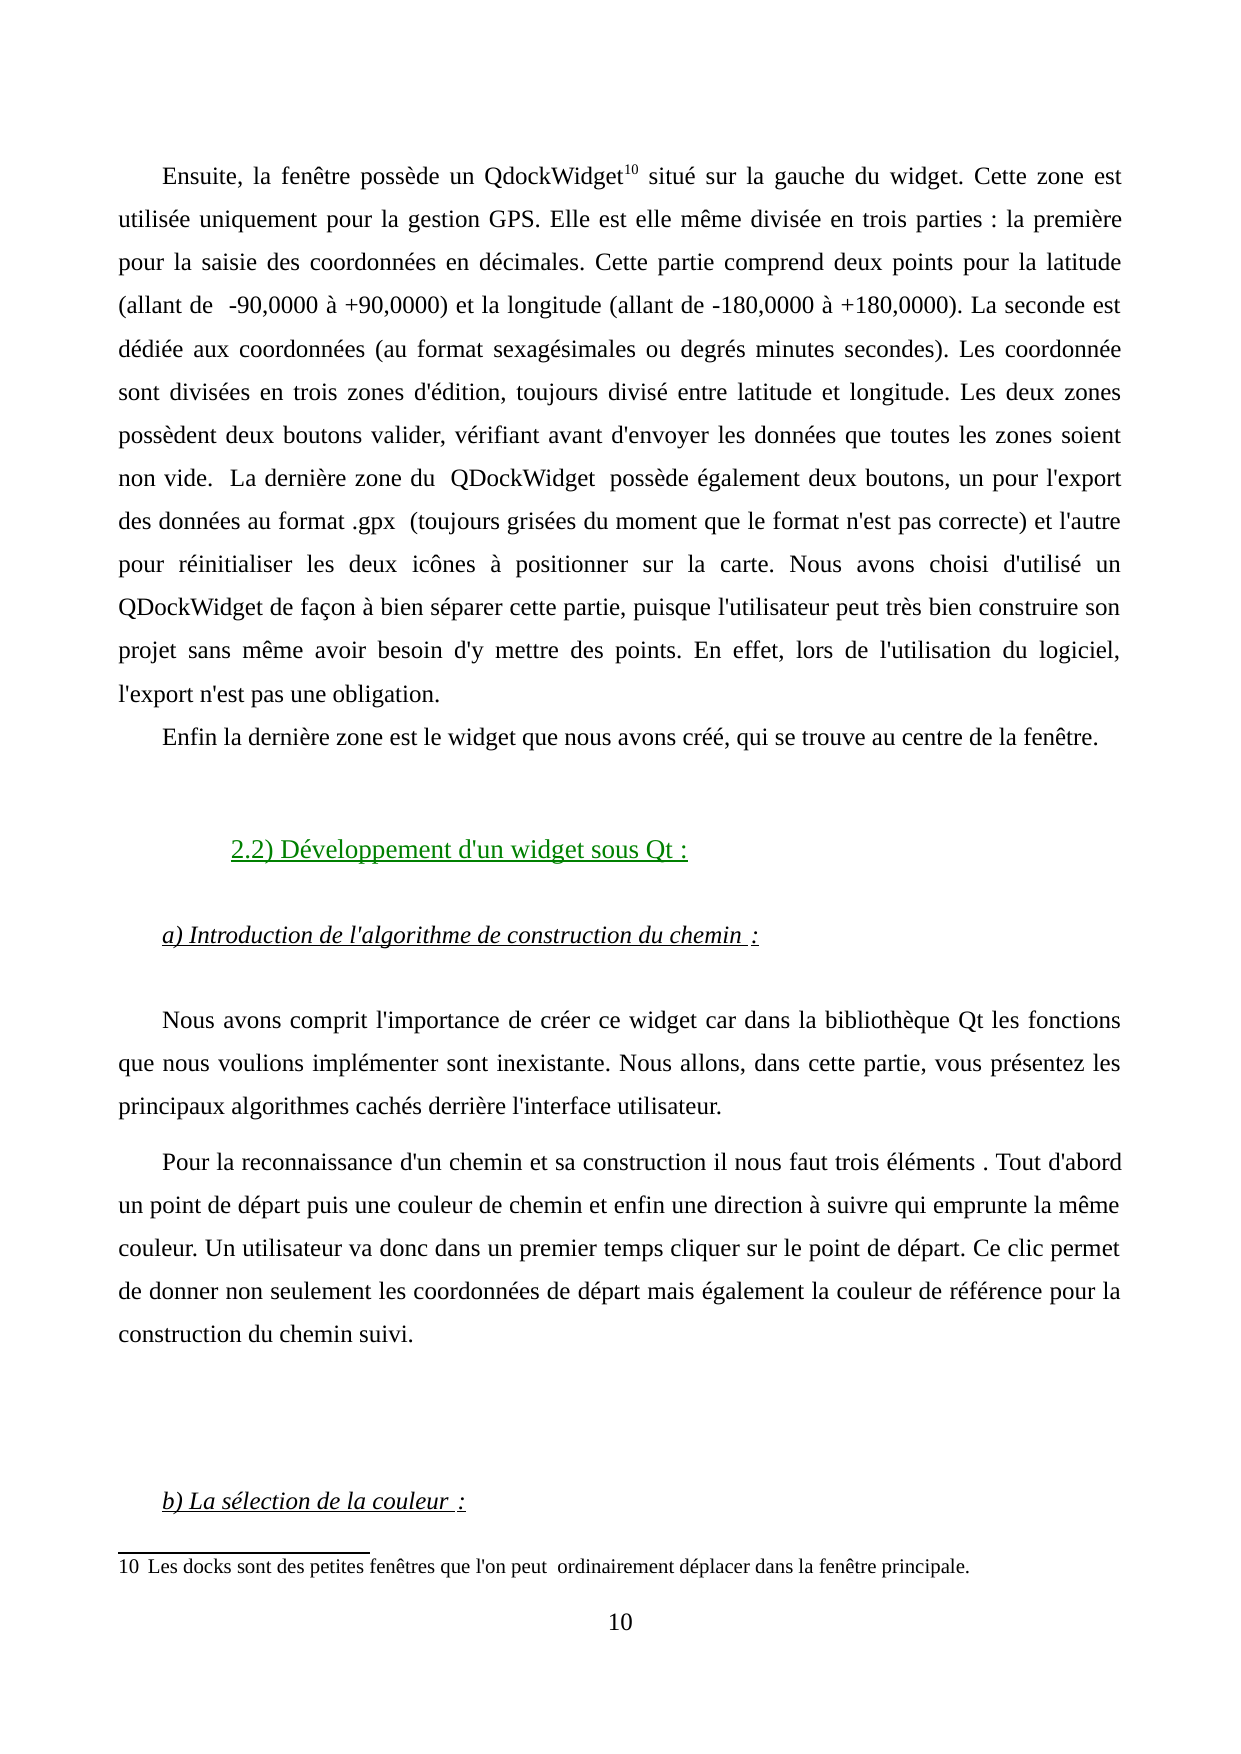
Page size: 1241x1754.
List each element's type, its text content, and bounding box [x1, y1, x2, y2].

text b) La sélection de la couleur : [118, 1486, 1122, 1515]
text Nous avons comprit l'importance de créer ce widget car dans la bibliothèque Qt les fonctions que nous voulions implémenter sont inexistante. Nous allons, dans cette partie, vous présentez les principaux algorithmes cachés derrière l'interface utilisateur. [118, 1005, 1122, 1120]
text Les docks sont des petites fenêtres que l'on peut ordinairement déplacer dans la fenêtre principale. [118, 1553, 1122, 1578]
text a) Introduction de l'algorithme de construction du chemin : [118, 918, 1122, 949]
text Ensuite, la fenêtre possède un QdockWidget situé sur la gauche du widget. Cette zone est utilisée uniquement pour la gestion GPS. Elle est elle même divisée en trois parties : la première pour la saisie des coordonnées en décimales. Cette partie comprend deux points pour la latitude (allant de -90,0000 à +90,0000) et la longitude (allant de -180,0000 à +180,0000). La seconde est dédiée aux coordonnées (au format sexagésimales ou degrés minutes secondes). Les coordonnée sont divisées en trois zones d'édition, toujours divisé entre latitude et longitude. Les deux zones possèdent deux boutons valider, vérifiant avant d'envoyer les données que toutes les zones soient non vide. La dernière zone du QDockWidget possède également deux boutons, un pour l'export des données au format .gpx (toujours grisées du moment que le format n'est pas correcte) et l'autre pour réinitialiser les deux icônes à positionner sur la carte. Nous avons choisi d'utilisé un QDockWidget de façon à bien séparer cette partie, puisque l'utilisateur peut très bien construire son projet sans même avoir besoin d'y mettre des points. En effet, lors de l'utilisation du logiciel, l'export n'est pas une obligation. [118, 161, 1122, 707]
text Enfin la dernière zone est le widget que nous avons créé, qui se trouve au centre de la fenêtre. [118, 722, 1122, 751]
text Pour la reconnaissance d'un chemin et sa construction il nous faut trois éléments . Tout d'abord un point de départ puis une couleur de chemin et enfin une direction à suivre qui emprunte la même couleur. Un utilisateur va donc dans un premier temps cliquer sur le point de départ. Ce clic permet de donner non seulement les coordonnées de départ mais également la couleur de référence pour la construction du chemin suivi. [118, 1147, 1122, 1348]
subtitle 2.2) Développement d'un widget sous Qt : [156, 833, 1122, 864]
